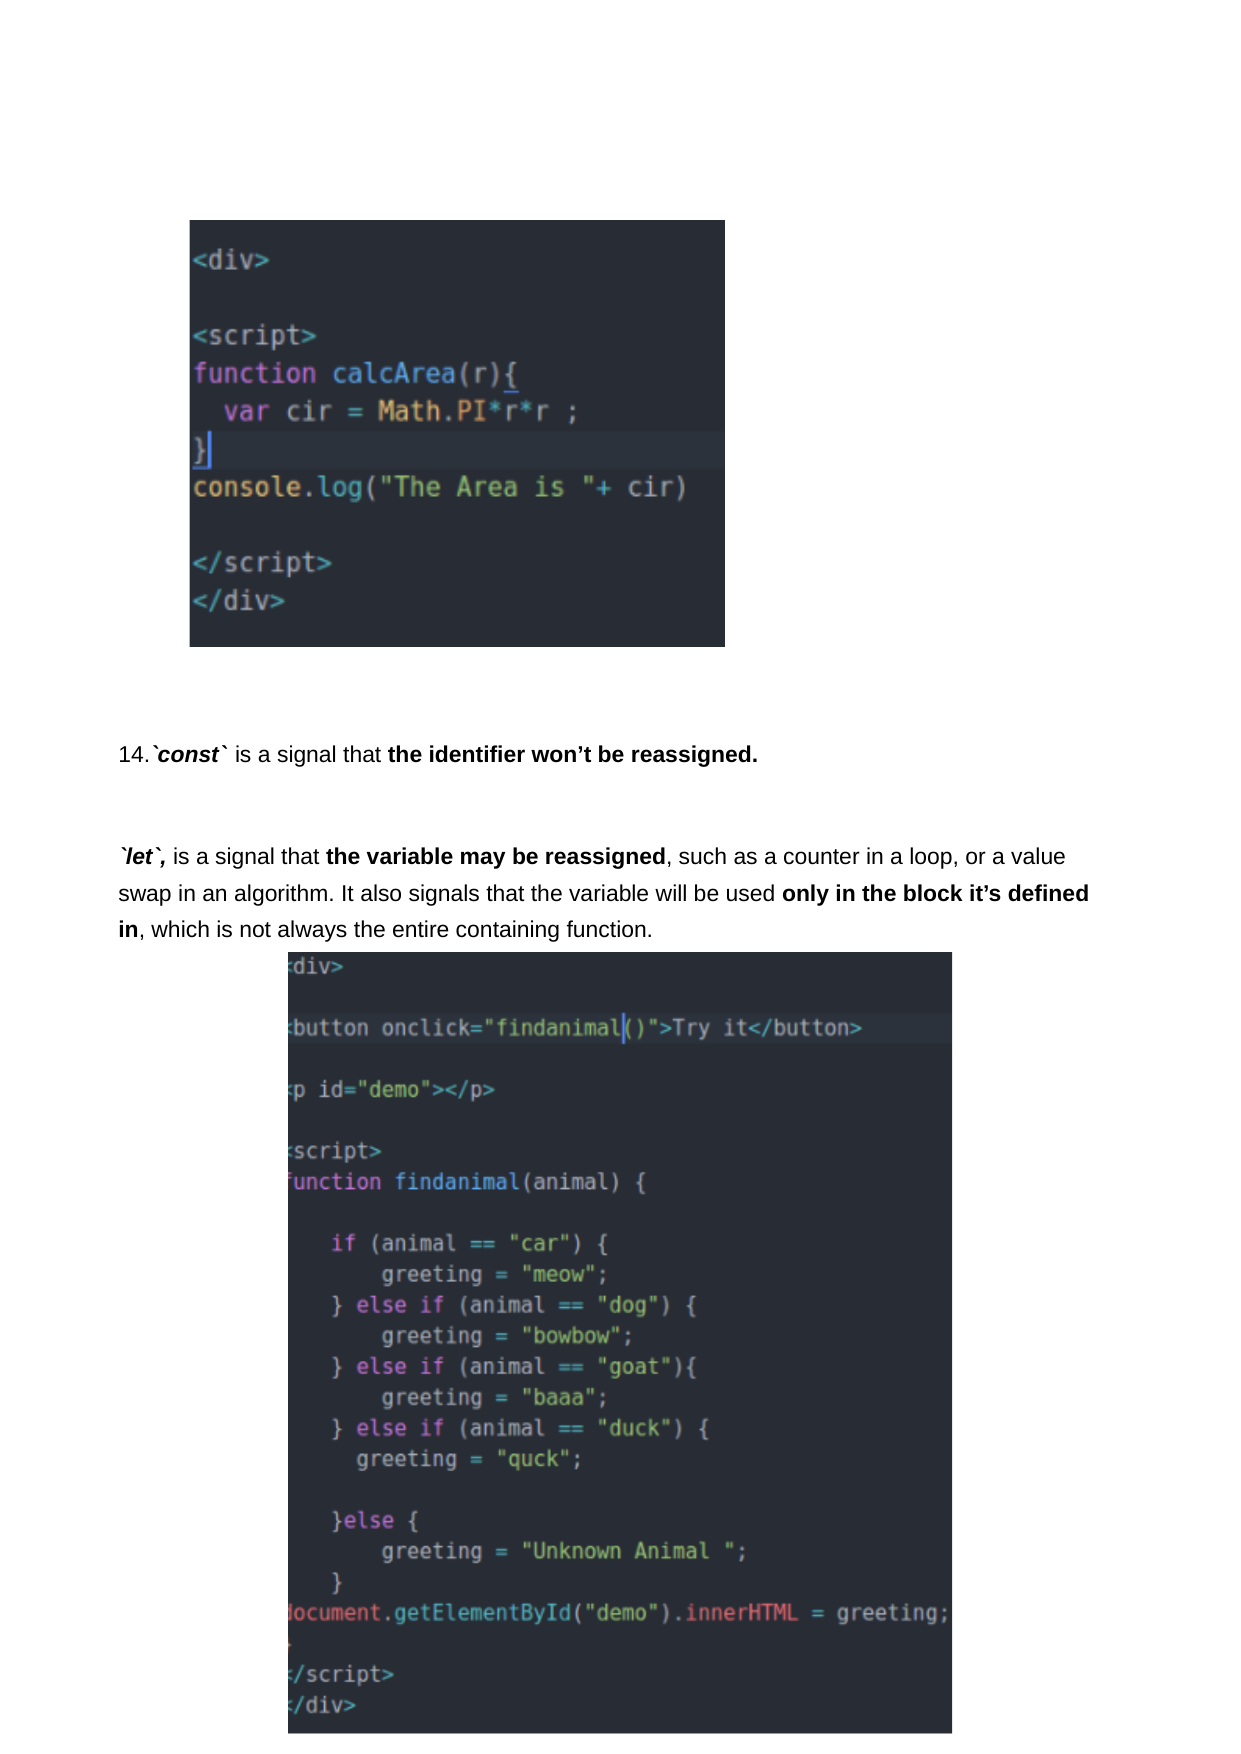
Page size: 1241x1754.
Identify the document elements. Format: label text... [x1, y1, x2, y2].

picture [189, 220, 725, 647]
text `let`, is a signal that the variable may be reassigned, such as a counter in a loop, or a value swap in an algorithm. It also signals that the variable will be used only in the block it’s defined in, which is not always the entire containing function. [118, 841, 1122, 942]
picture [288, 952, 953, 1740]
text 14.`const` is a signal that the identifier won’t be reassigned. [118, 731, 1122, 770]
